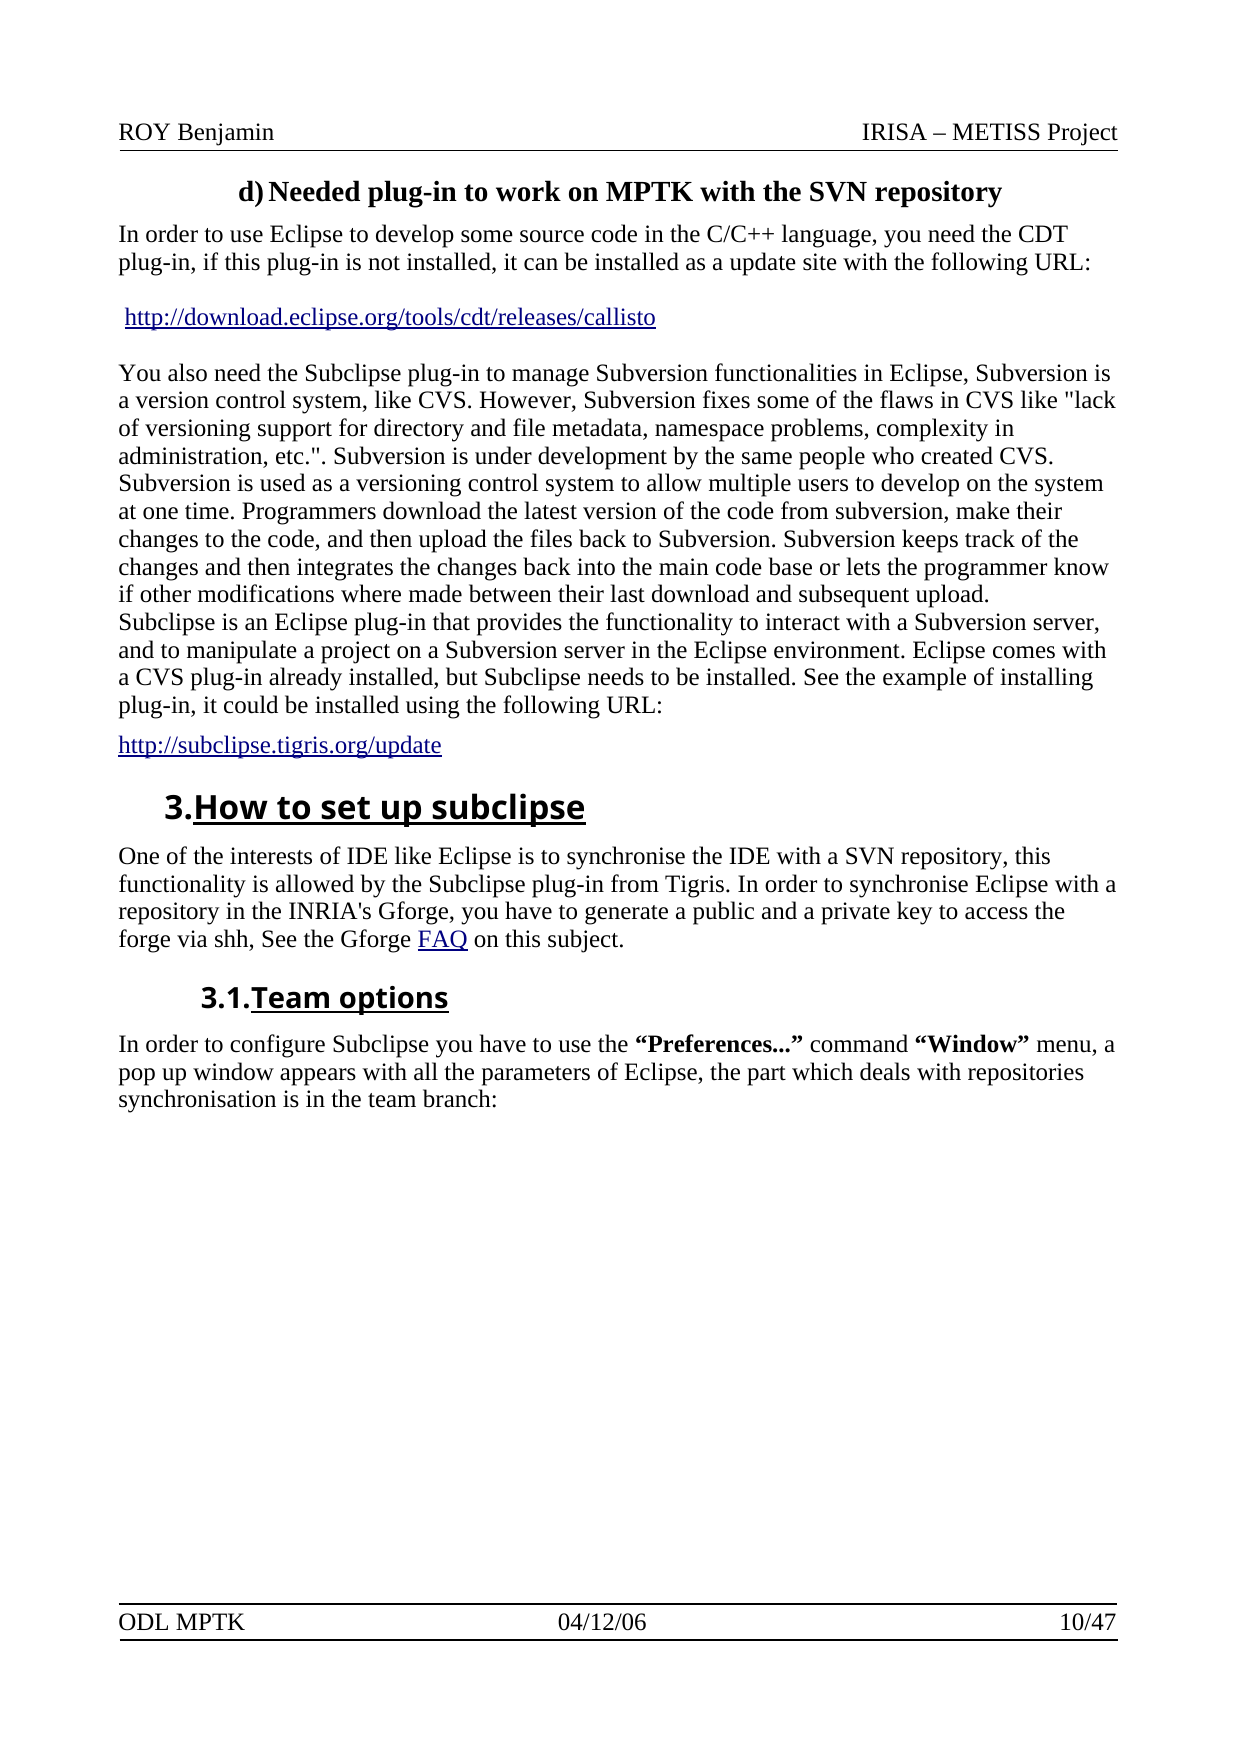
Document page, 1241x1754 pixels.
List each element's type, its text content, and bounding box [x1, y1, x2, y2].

subtitle Team options [193, 978, 1122, 1017]
subtitle How to set up subclipse [156, 784, 1122, 829]
subtitle Needed plug-in to work on MPTK with the SVN repository [231, 175, 1122, 208]
text In order to use Eclipse to develop some source code in the C/C++ language, you need the CDT plug-in, if this plug-in is not installed, it can be installed as a update site with the following URL: [118, 220, 1122, 276]
text One of the interests of IDE like Eclipse is to synchronise the IDE with a SVN repository, this functionality is allowed by the Subclipse plug-in from Tigris. In order to synchronise Eclipse with a repository in the INRIA's Gforge, you have to generate a public and a private key to access the forge via shh, See the Gforge FAQ on this subject. [118, 842, 1122, 953]
text http://subclipse.tigris.org/update [118, 731, 1122, 759]
text http://download.eclipse.org/tools/cdt/releases/callisto [118, 303, 1122, 331]
text You also need the Subclipse plug-in to manage Subversion functionalities in Eclipse, Subversion is a version control system, like CVS. However, Subversion fixes some of the flaws in CVS like "lack of versioning support for directory and file metadata, namespace problems, complexity in administration, etc.". Subversion is under development by the same people who created CVS. Subversion is used as a versioning control system to allow multiple users to develop on the system at one time. Programmers download the latest version of the code from subversion, make their changes to the code, and then upload the files back to Subversion. Subversion keeps track of the changes and then integrates the changes back into the main code base or lets the programmer know if other modifications where made between their last download and subsequent upload. [118, 359, 1122, 608]
text In order to configure Subclipse you have to use the “Preferences...” command “Window” menu, a pop up window appears with all the parameters of Eclipse, the part which deals with repositories synchronisation is in the team branch: [118, 1030, 1122, 1113]
text Subclipse is an Eclipse plug-in that provides the functionality to interact with a Subversion server, and to manipulate a project on a Subversion server in the Eclipse environment. Eclipse comes with a CVS plug-in already installed, but Subclipse needs to be installed. See the example of installing plug-in, it could be installed using the following URL: [118, 608, 1122, 719]
